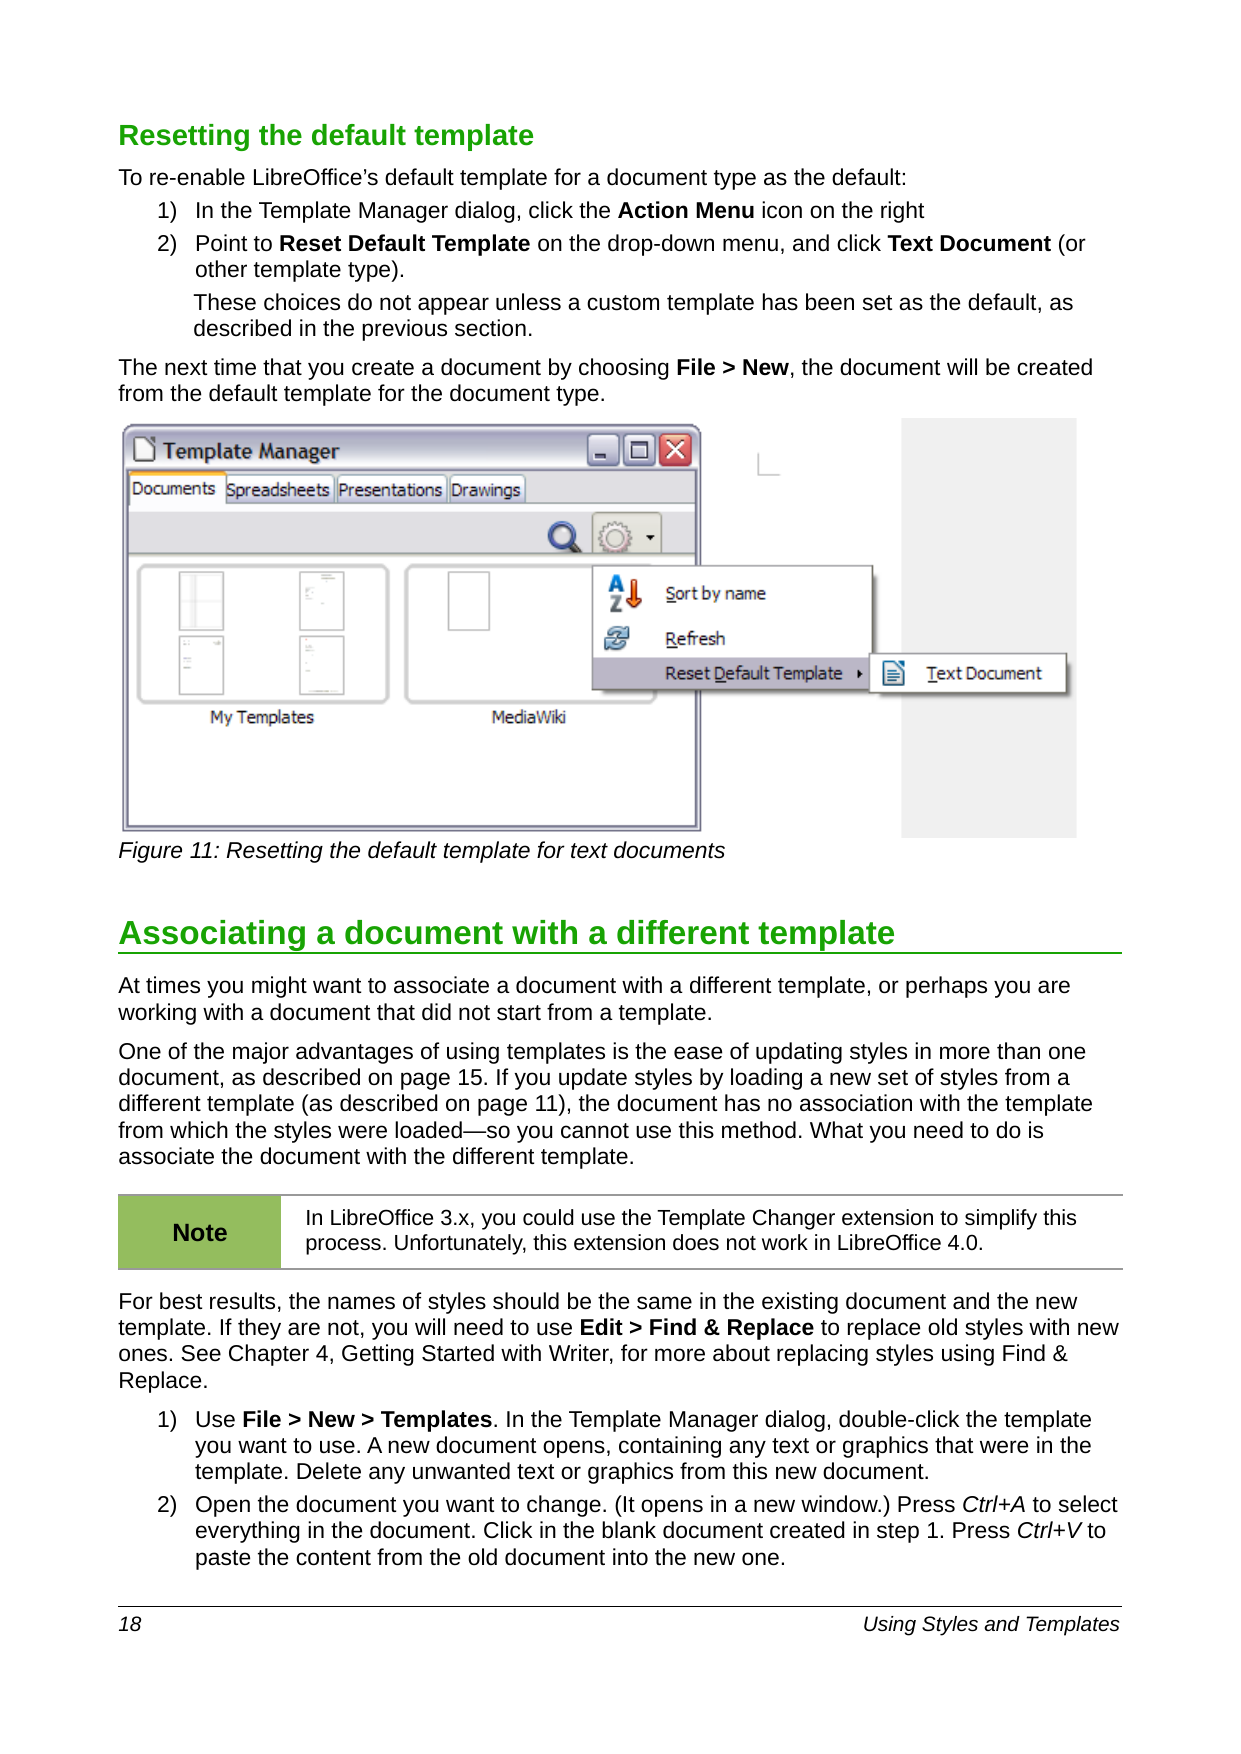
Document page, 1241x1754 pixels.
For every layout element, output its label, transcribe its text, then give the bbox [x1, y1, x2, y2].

list To re-enable LibreOffice’s default template for a document type as the default: [118, 164, 1122, 190]
text One of the major advantages of using templates is the ease of updating styles in more than one document, as described on page 15. If you update styles by loading a new set of styles from a different template (as described on page 11), the document has no association with the template from which the styles were loaded—so you cannot use this method. What you need to do is associate the document with the different template. [118, 1038, 1122, 1169]
subtitle Resetting the default template [118, 118, 1122, 152]
text The next time that you create a document by choosing File > New, the document will be created from the default template for the document type. [118, 353, 1122, 406]
subtitle Associating a document with a different template [118, 913, 1122, 952]
text At times you might want to associate a document with a different template, or perhaps you are working with a document that did not start from a template. [118, 972, 1122, 1025]
table_header In LibreOffice 3.x, you could use the Template Changer extension to simplify this process. Unfortunately, this extension does not work in LibreOffice 4.0. [281, 1196, 1122, 1268]
text For best results, the names of styles should be the same in the existing document and the new template. If they are not, you will need to use Edit > Find & Replace to replace old styles with new ones. See Chapter 4, Getting Started with Writer, for more about replacing styles using Find & Replace. [118, 1288, 1122, 1393]
list These choices do not appear unless a custom template has been set as the default, as described in the previous section. [193, 288, 1122, 341]
table_header Note [118, 1196, 281, 1268]
list In the Template Manager dialog, click the Action Menu icon on the right [177, 197, 1122, 223]
text Figure 11: Resetting the default template for text documents [118, 838, 1079, 864]
list Use File > New > Templates. In the Template Manager dialog, double-click the template you want to use. A new document opens, containing any text or graphics that were in the template. Delete any unwanted text or graphics from this new document. [177, 1406, 1122, 1485]
list Point to Reset Default Template on the drop-down menu, and click Text Document (or other template type). [177, 229, 1122, 282]
picture [118, 418, 1079, 838]
list Open the document you want to change. (It opens in a new window.) Press Ctrl+A to select everything in the document. Click in the blank document created in step 1. Press Ctrl+V to paste the content from the old document into the new one. [177, 1491, 1122, 1570]
